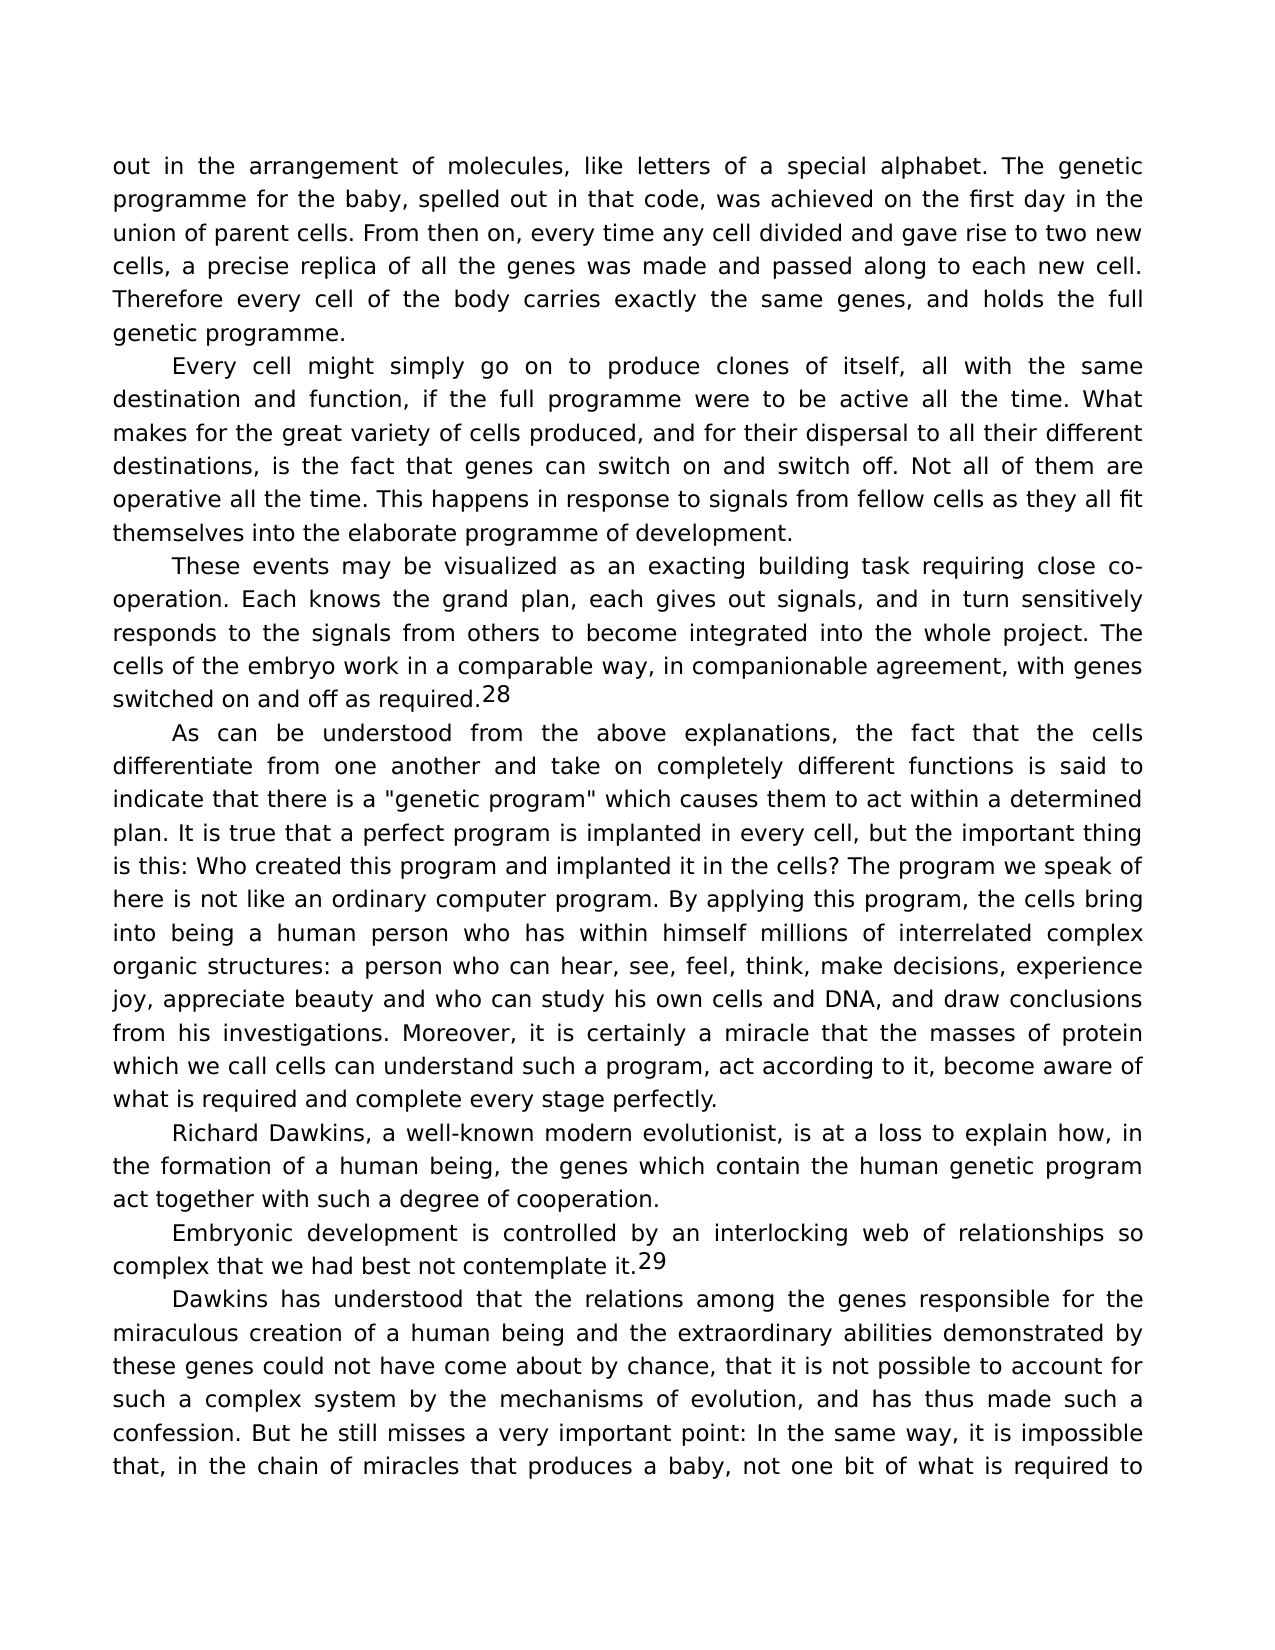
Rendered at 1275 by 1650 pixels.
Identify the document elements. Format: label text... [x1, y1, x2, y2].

text These events may be visualized as an exacting building task requiring close co-operation. Each knows the grand plan, each gives out signals, and in turn sensitively responds to the signals from others to become integrated into the whole project. The cells of the embryo work in a comparable way, in companionable agreement, with genes switched on and off as required.28 [112, 548, 1145, 714]
text As can be understood from the above explanations, the fact that the cells differentiate from one another and take on completely different functions is said to indicate that there is a "genetic program" which causes them to act within a determined plan. It is true that a perfect program is implanted in every cell, but the important thing is this: Who created this program and implanted it in the cells? The program we speak of here is not like an ordinary computer program. By applying this program, the cells bring into being a human person who has within himself millions of interrelated complex organic structures: a person who can hear, see, feel, think, make decisions, experience joy, appreciate beauty and who can study his own cells and DNA, and draw conclusions from his investigations. Moreover, it is certainly a miracle that the masses of protein which we call cells can understand such a program, act according to it, become aware of what is required and complete every stage perfectly. [112, 714, 1145, 1114]
text Dawkins has understood that the relations among the genes responsible for the miraculous creation of a human being and the extraordinary abilities demonstrated by these genes could not have come about by chance, that it is not possible to account for such a complex system by the mechanisms of evolution, and has thus made such a confession. But he still misses a very important point: In the same way, it is impossible that, in the chain of miracles that produces a baby, not one bit of what is required to [112, 1281, 1145, 1481]
text Embryonic development is controlled by an interlocking web of relationships so complex that we had best not contemplate it.29 [112, 1214, 1145, 1281]
text out in the arrangement of molecules, like letters of a special alphabet. The genetic programme for the baby, spelled out in that code, was achieved on the first day in the union of parent cells. From then on, every time any cell divided and gave rise to two new cells, a precise replica of all the genes was made and passed along to each new cell. Therefore every cell of the body carries exactly the same genes, and holds the full genetic programme. [112, 148, 1145, 348]
text Every cell might simply go on to produce clones of itself, all with the same destination and function, if the full programme were to be active all the time. What makes for the great variety of cells produced, and for their dispersal to all their different destinations, is the fact that genes can switch on and switch off. Not all of them are operative all the time. This happens in response to signals from fellow cells as they all fit themselves into the elaborate programme of development. [112, 348, 1145, 548]
text Richard Dawkins, a well-known modern evolutionist, is at a loss to explain how, in the formation of a human being, the genes which contain the human genetic program act together with such a degree of cooperation. [112, 1114, 1145, 1214]
